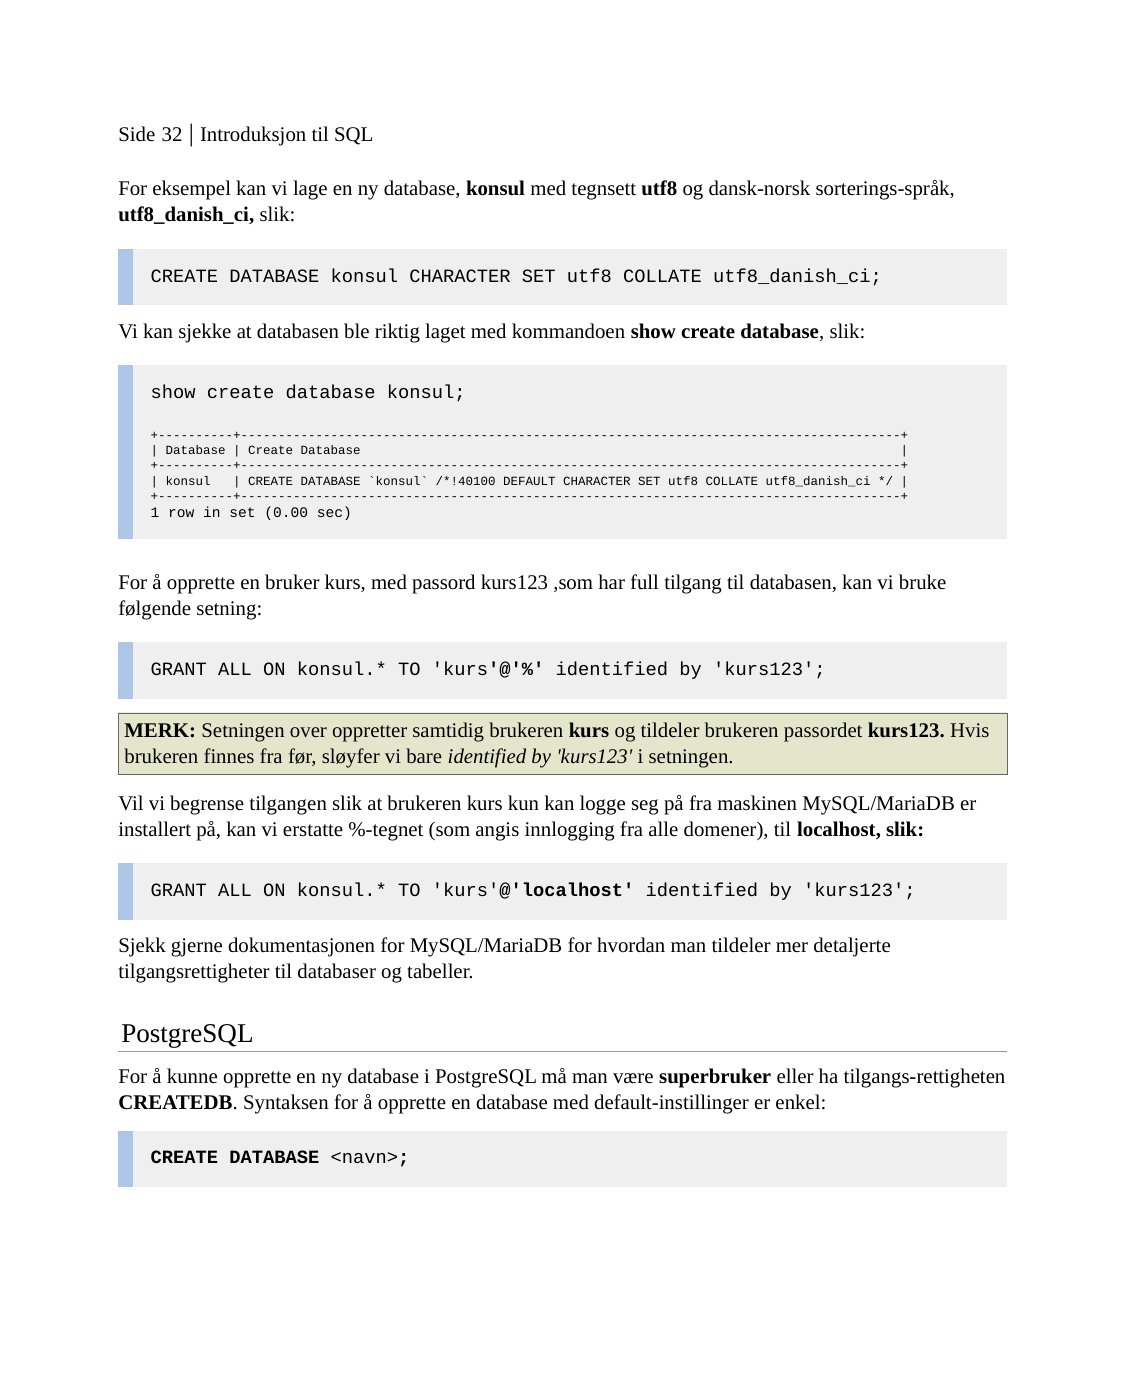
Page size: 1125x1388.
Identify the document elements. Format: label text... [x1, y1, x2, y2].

text For eksempel kan vi lage en ny database, konsul med tegnsett utf8 og dansk-norsk sorterings-språk, utf8_danish_ci, slik: [118, 176, 1007, 226]
text CREATE DATABASE <navn>; [133, 1131, 1007, 1187]
text show create database konsul; [133, 365, 1007, 411]
text For å kunne opprette en ny database i PostgreSQL må man være superbruker eller ha tilgangs-rettigheten CREATEDB. Syntaksen for å opprette en database med default-instillinger er enkel: [118, 1064, 1007, 1114]
text MERK: Setningen over oppretter samtidig brukeren kurs og tildeler brukeren passordet kurs123. Hvis brukeren finnes fra før, sløyfer vi bare identified by 'kurs123' i setningen. [119, 714, 1007, 774]
text For å opprette en bruker kurs, med passord kurs123 ,som har full tilgang til databasen, kan vi bruke følgende setning: [118, 570, 1007, 620]
text Sjekk gjerne dokumentasjonen for MySQL/MariaDB for hvordan man tildeler mer detaljerte tilgangsrettigheter til databaser og tabeller. [118, 933, 1007, 983]
text +----------+----------------------------------------------------------------------------------------+ [133, 472, 1007, 487]
text Vi kan sjekke at databasen ble riktig laget med kommandoen show create database, slik: [118, 319, 1007, 343]
text +----------+----------------------------------------------------------------------------------------+ [133, 442, 1007, 457]
text | Database | Create Database | [133, 426, 1007, 442]
text GRANT ALL ON konsul.* TO 'kurs'@'%' identified by 'kurs123'; [133, 642, 1007, 699]
text 1 row in set (0.00 sec) [133, 487, 1007, 539]
subtitle PostgreSQL [118, 1014, 1007, 1051]
text | konsul | CREATE DATABASE `konsul` /*!40100 DEFAULT CHARACTER SET utf8 COLLATE utf8_danish_ci */ | [133, 457, 1007, 472]
text GRANT ALL ON konsul.* TO 'kurs'@'localhost' identified by 'kurs123'; [133, 863, 1007, 920]
text Vil vi begrense tilgangen slik at brukeren kurs kun kan logge seg på fra maskinen MySQL/MariaDB er installert på, kan vi erstatte %-tegnet (som angis innlogging fra alle domener), til localhost, slik: [118, 791, 1007, 841]
text CREATE DATABASE konsul CHARACTER SET utf8 COLLATE utf8_danish_ci; [133, 249, 1007, 305]
text +----------+----------------------------------------------------------------------------------------+ [133, 411, 1007, 426]
